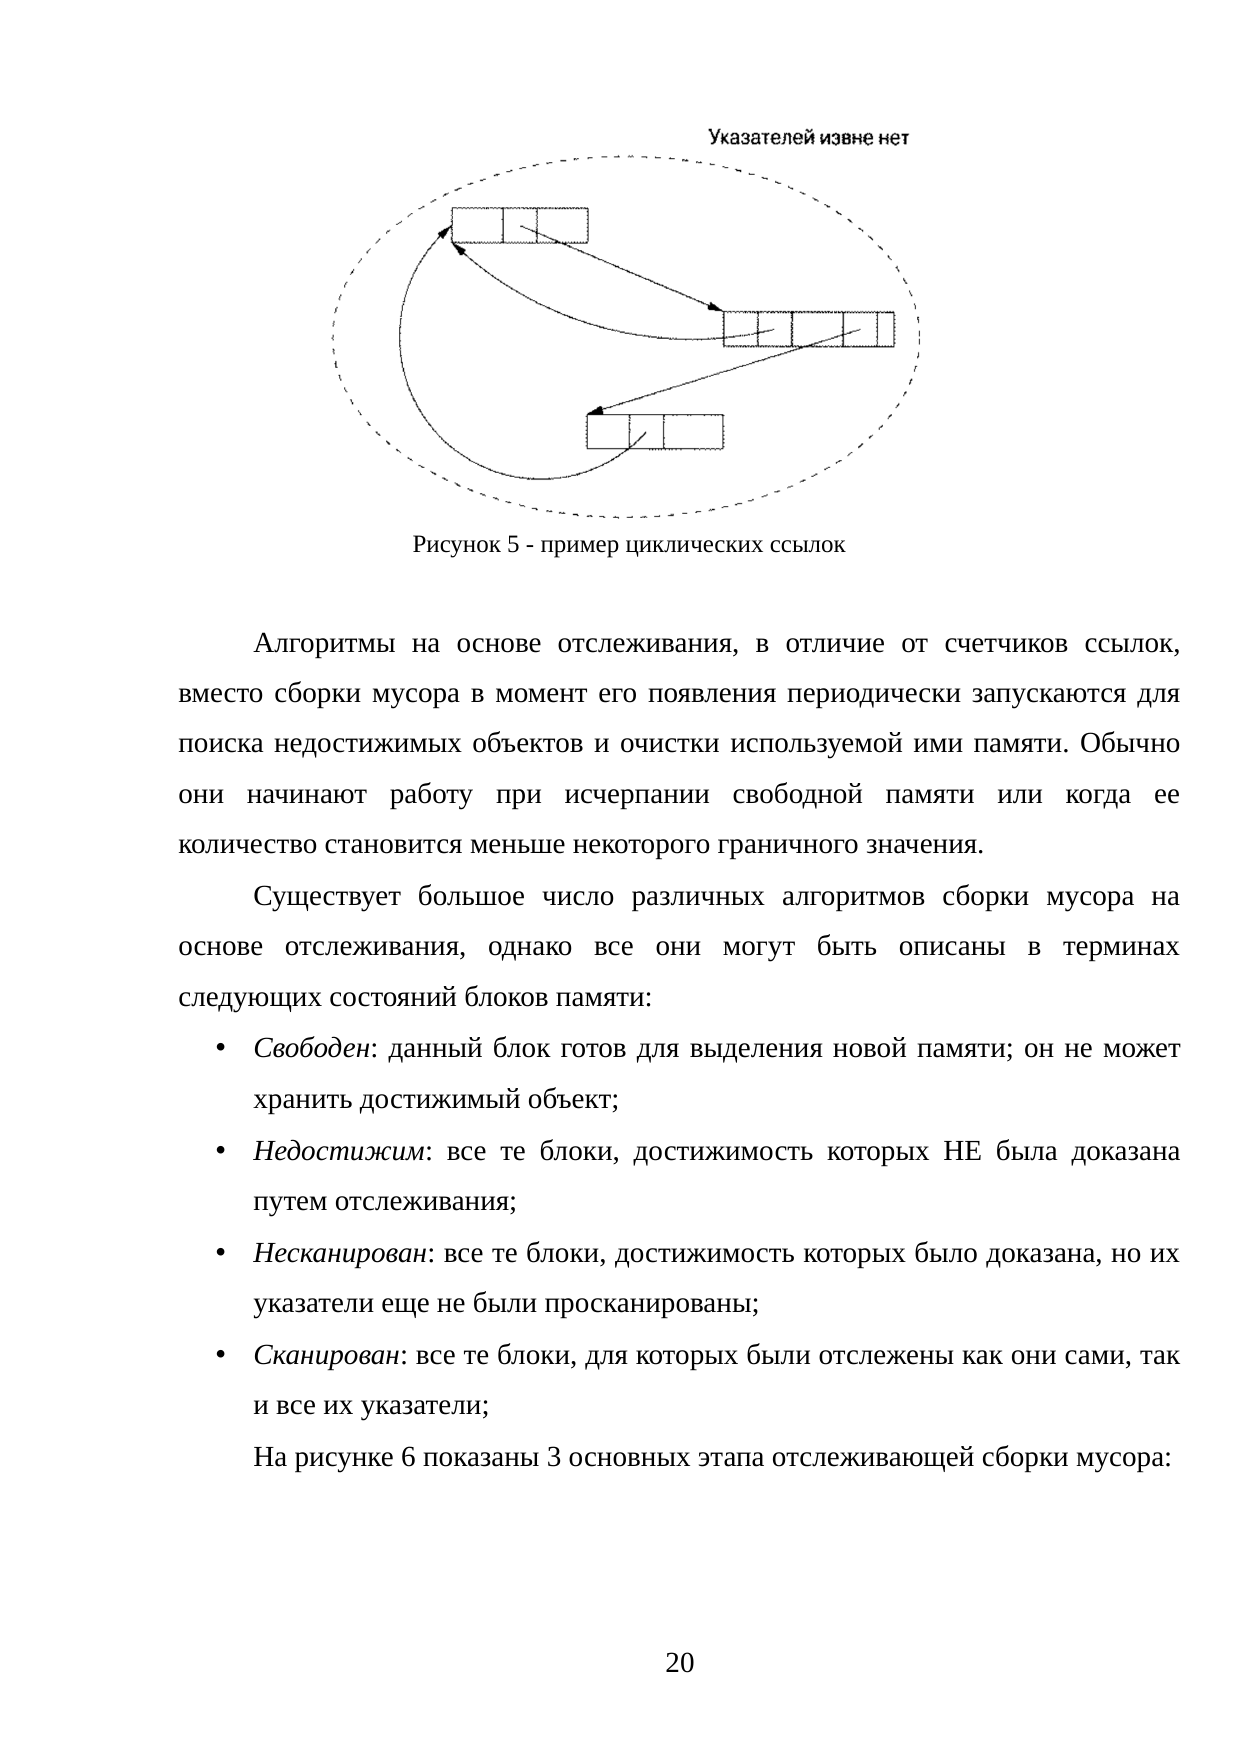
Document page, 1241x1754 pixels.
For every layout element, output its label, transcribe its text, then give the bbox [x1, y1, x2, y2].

text Существует большое число различных алгоритмов сборки мусора на основе отслеживания, однако все они могут быть описаны в терминах следующих состояний блоков памяти: [178, 878, 1181, 1012]
text Алгоритмы на основе отслеживания, в отличие от счетчиков ссылок, вместо сборки мусора в момент его появления периодически запускаются для поиска недостижимых объектов и очистки используемой ими памяти. Обычно они начинают работу при исчерпании свободной памяти или когда ее количество становится меньше некоторого граничного значения. [178, 625, 1181, 860]
list Несканирован: все те блоки, достижимость которых было доказана, но их указатели еще не были просканированы; [216, 1235, 1181, 1319]
list Свободен: данный блок готов для выделения новой памяти; он не может хранить достижимый объект; [216, 1030, 1181, 1114]
list Сканирован: все те блоки, для которых были отслежены как они сами, так и все их указатели; [216, 1337, 1181, 1421]
text На рисунке 6 показаны 3 основных этапа отслеживающей сборки мусора: [178, 1439, 1181, 1473]
picture [321, 126, 937, 530]
text Рисунок 5 - пример циклических ссылок [322, 530, 937, 558]
list Недостижим: все те блоки, достижимость которых НЕ была доказана путем отслеживания; [216, 1133, 1181, 1217]
